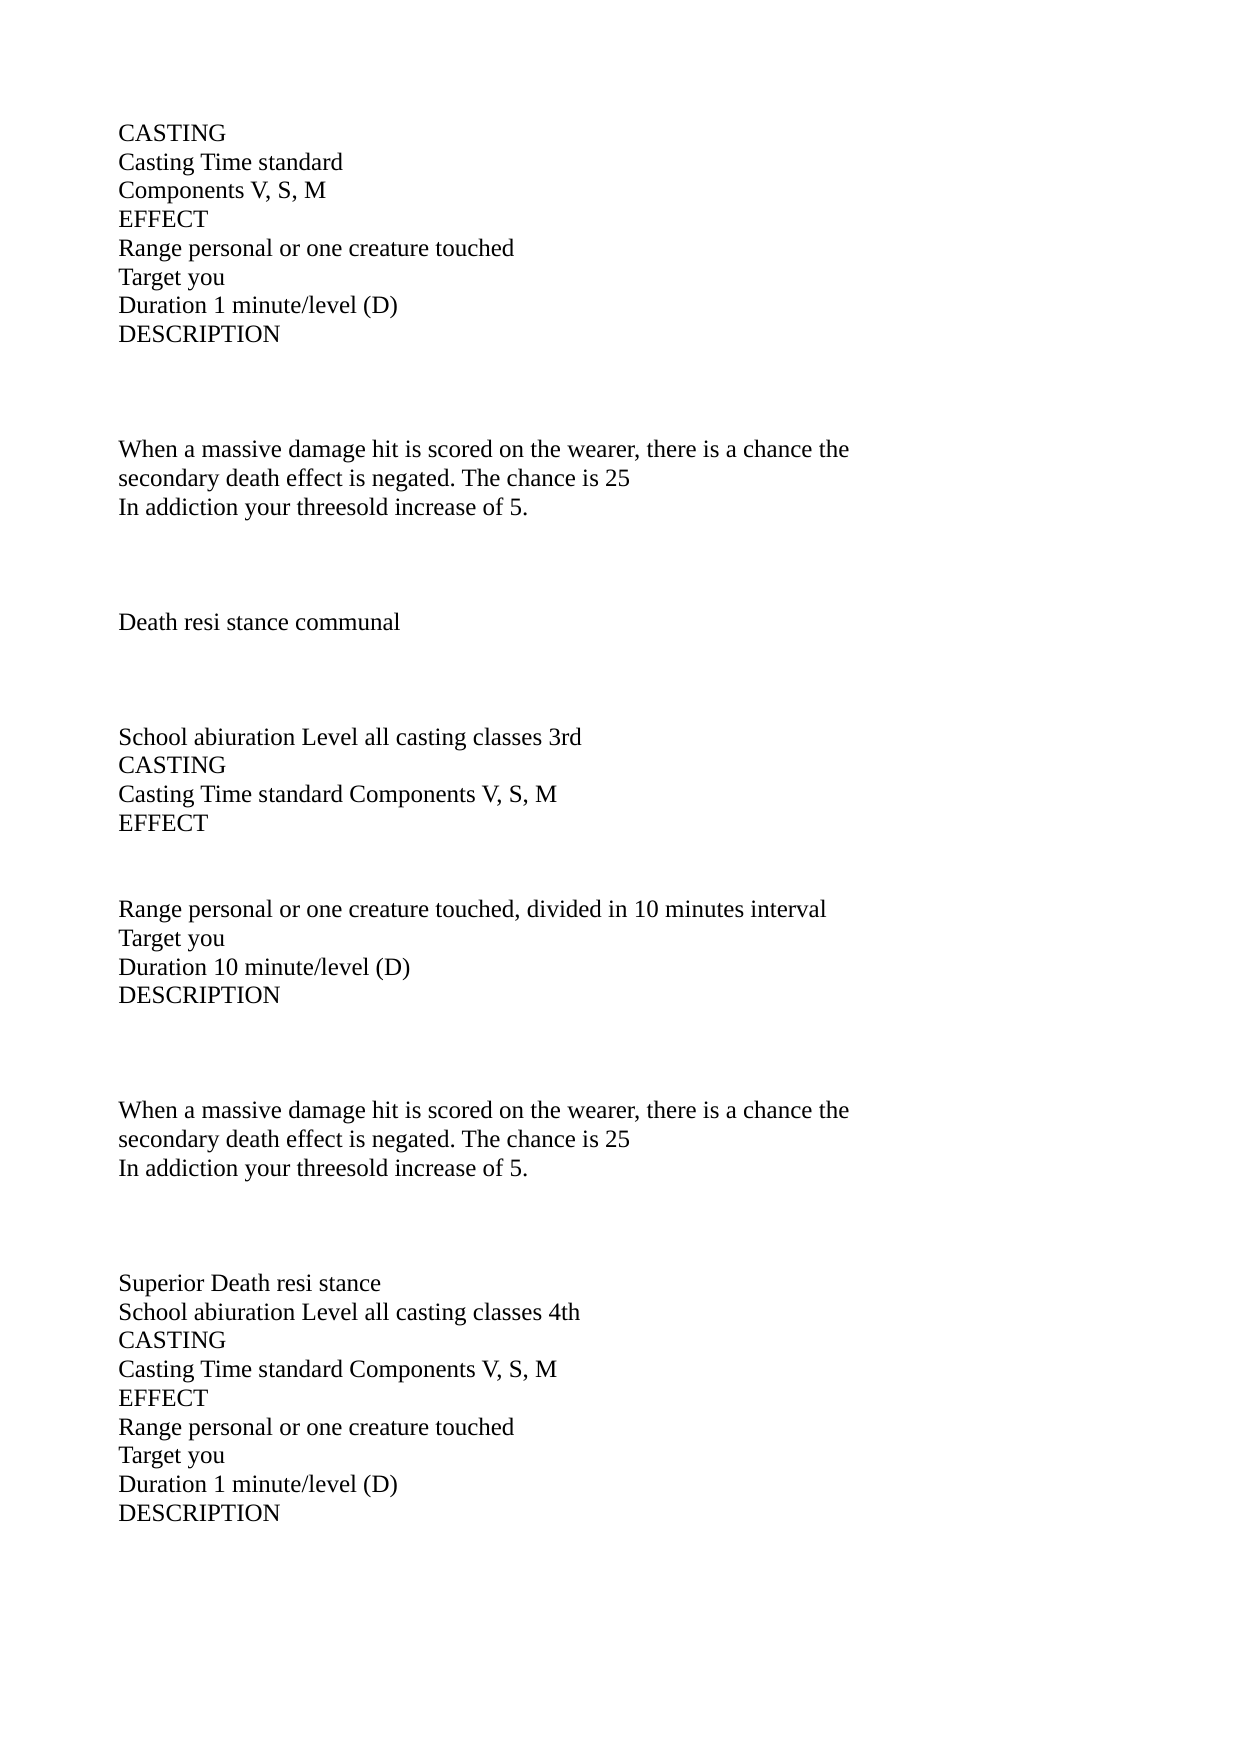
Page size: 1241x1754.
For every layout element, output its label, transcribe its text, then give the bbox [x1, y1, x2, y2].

text School abiuration Level all casting classes 4th [118, 1297, 1122, 1326]
text DESCRIPTION [118, 319, 1122, 348]
text Casting Time standard [118, 147, 1122, 176]
text CASTING [118, 1326, 1122, 1354]
text CASTING [118, 118, 1122, 147]
text CASTING [118, 751, 1122, 779]
text Duration 1 minute/level (D) [118, 1469, 1122, 1498]
text Casting Time standard Components V, S, M [118, 1354, 1122, 1383]
text DESCRIPTION [118, 981, 1122, 1009]
text Target you [118, 923, 1122, 952]
text Target you [118, 262, 1122, 291]
text Range personal or one creature touched [118, 1412, 1122, 1441]
text Duration 1 minute/level (D) [118, 291, 1122, 319]
text DESCRIPTION [118, 1498, 1122, 1527]
text When a massive damage hit is scored on the wearer, there is a chance the [118, 434, 1122, 463]
text Casting Time standard Components V, S, M [118, 779, 1122, 808]
text Range personal or one creature touched, divided in 10 minutes interval [118, 894, 1122, 923]
text Target you [118, 1441, 1122, 1469]
text Superior Death resi stance [118, 1268, 1122, 1297]
text In addiction your threesold increase of 5. [118, 1153, 1122, 1182]
text Duration 10 minute/level (D) [118, 952, 1122, 981]
text EFFECT [118, 204, 1122, 233]
text secondary death effect is negated. The chance is 25 [118, 463, 1122, 492]
text Death resi stance communal [118, 607, 1122, 636]
text Components V, S, M [118, 176, 1122, 204]
text Range personal or one creature touched [118, 233, 1122, 262]
text EFFECT [118, 1383, 1122, 1412]
text EFFECT [118, 808, 1122, 837]
text School abiuration Level all casting classes 3rd [118, 722, 1122, 751]
text When a massive damage hit is scored on the wearer, there is a chance the [118, 1096, 1122, 1124]
text secondary death effect is negated. The chance is 25 [118, 1124, 1122, 1153]
text In addiction your threesold increase of 5. [118, 492, 1122, 521]
